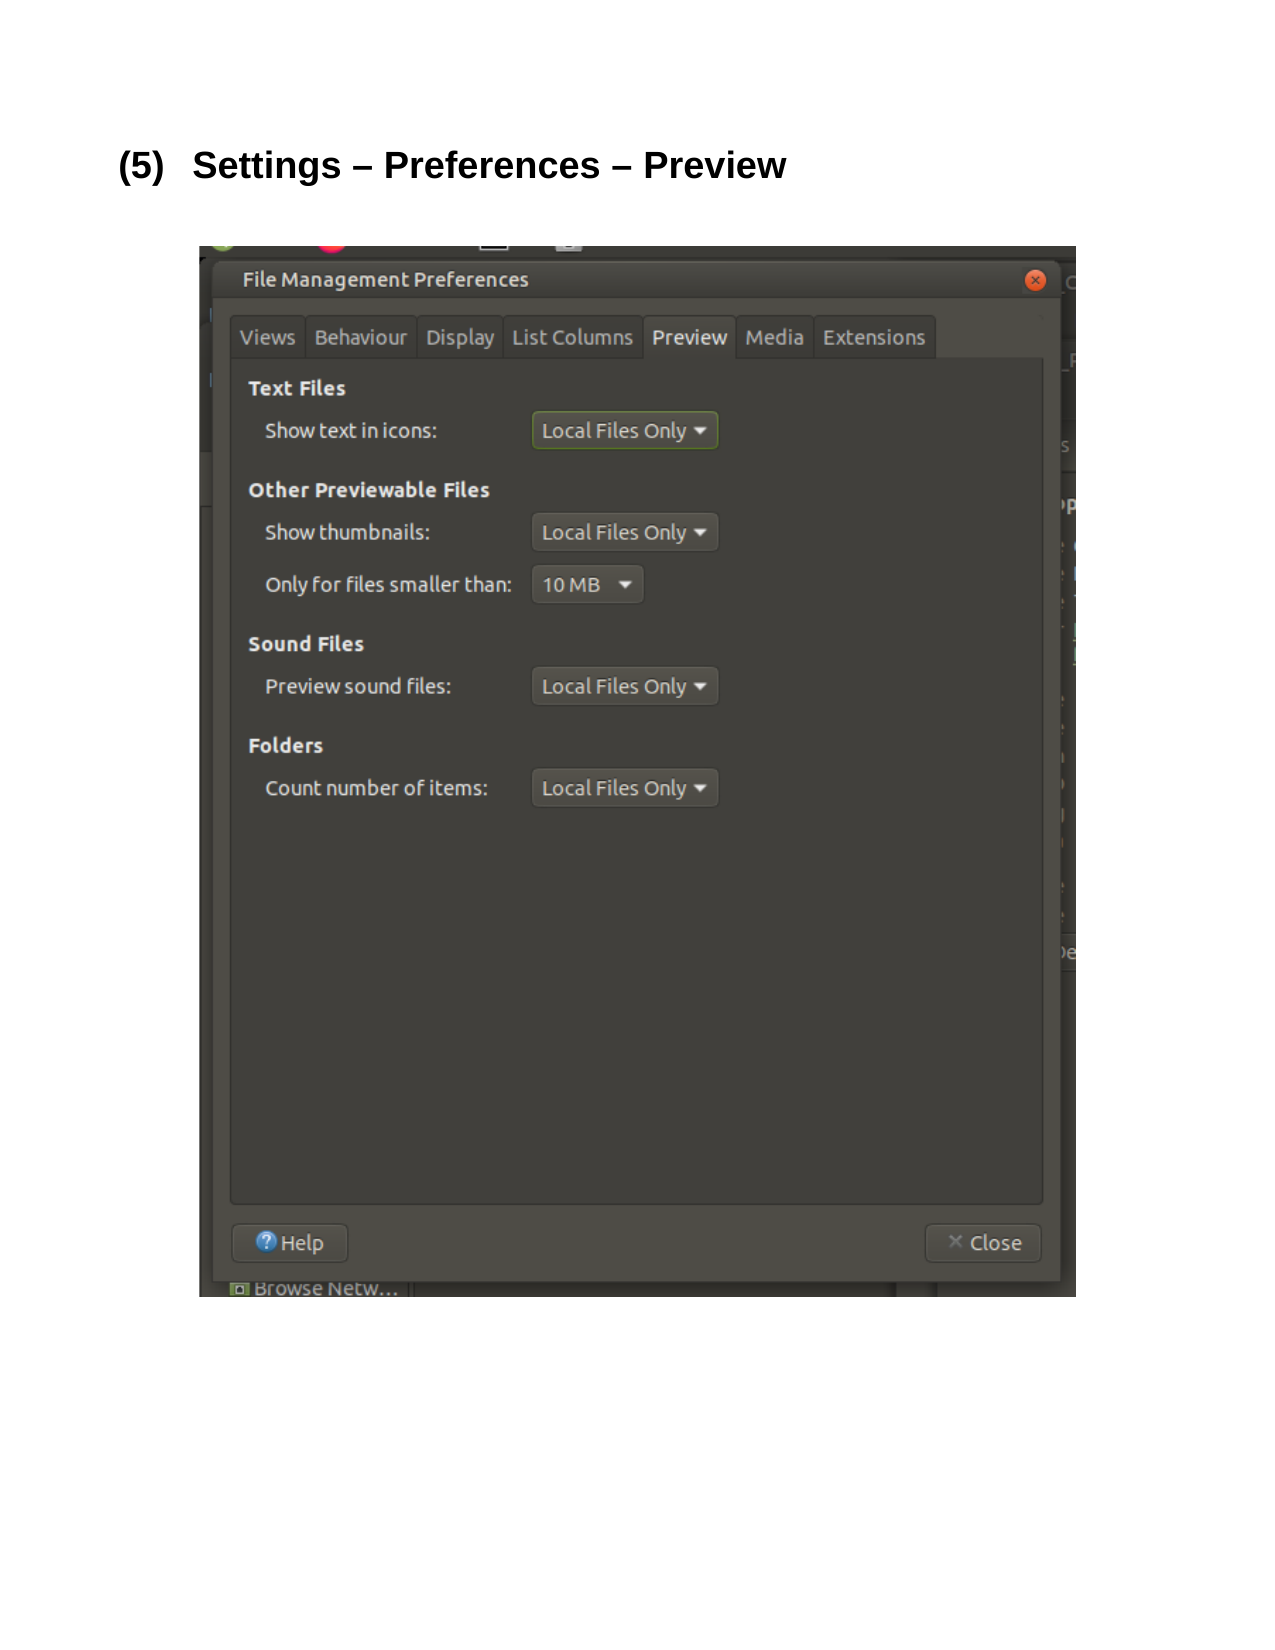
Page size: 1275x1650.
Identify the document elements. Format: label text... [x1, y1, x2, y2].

picture [199, 246, 1076, 1297]
subtitle Settings – Preferences – Preview [118, 143, 1157, 187]
